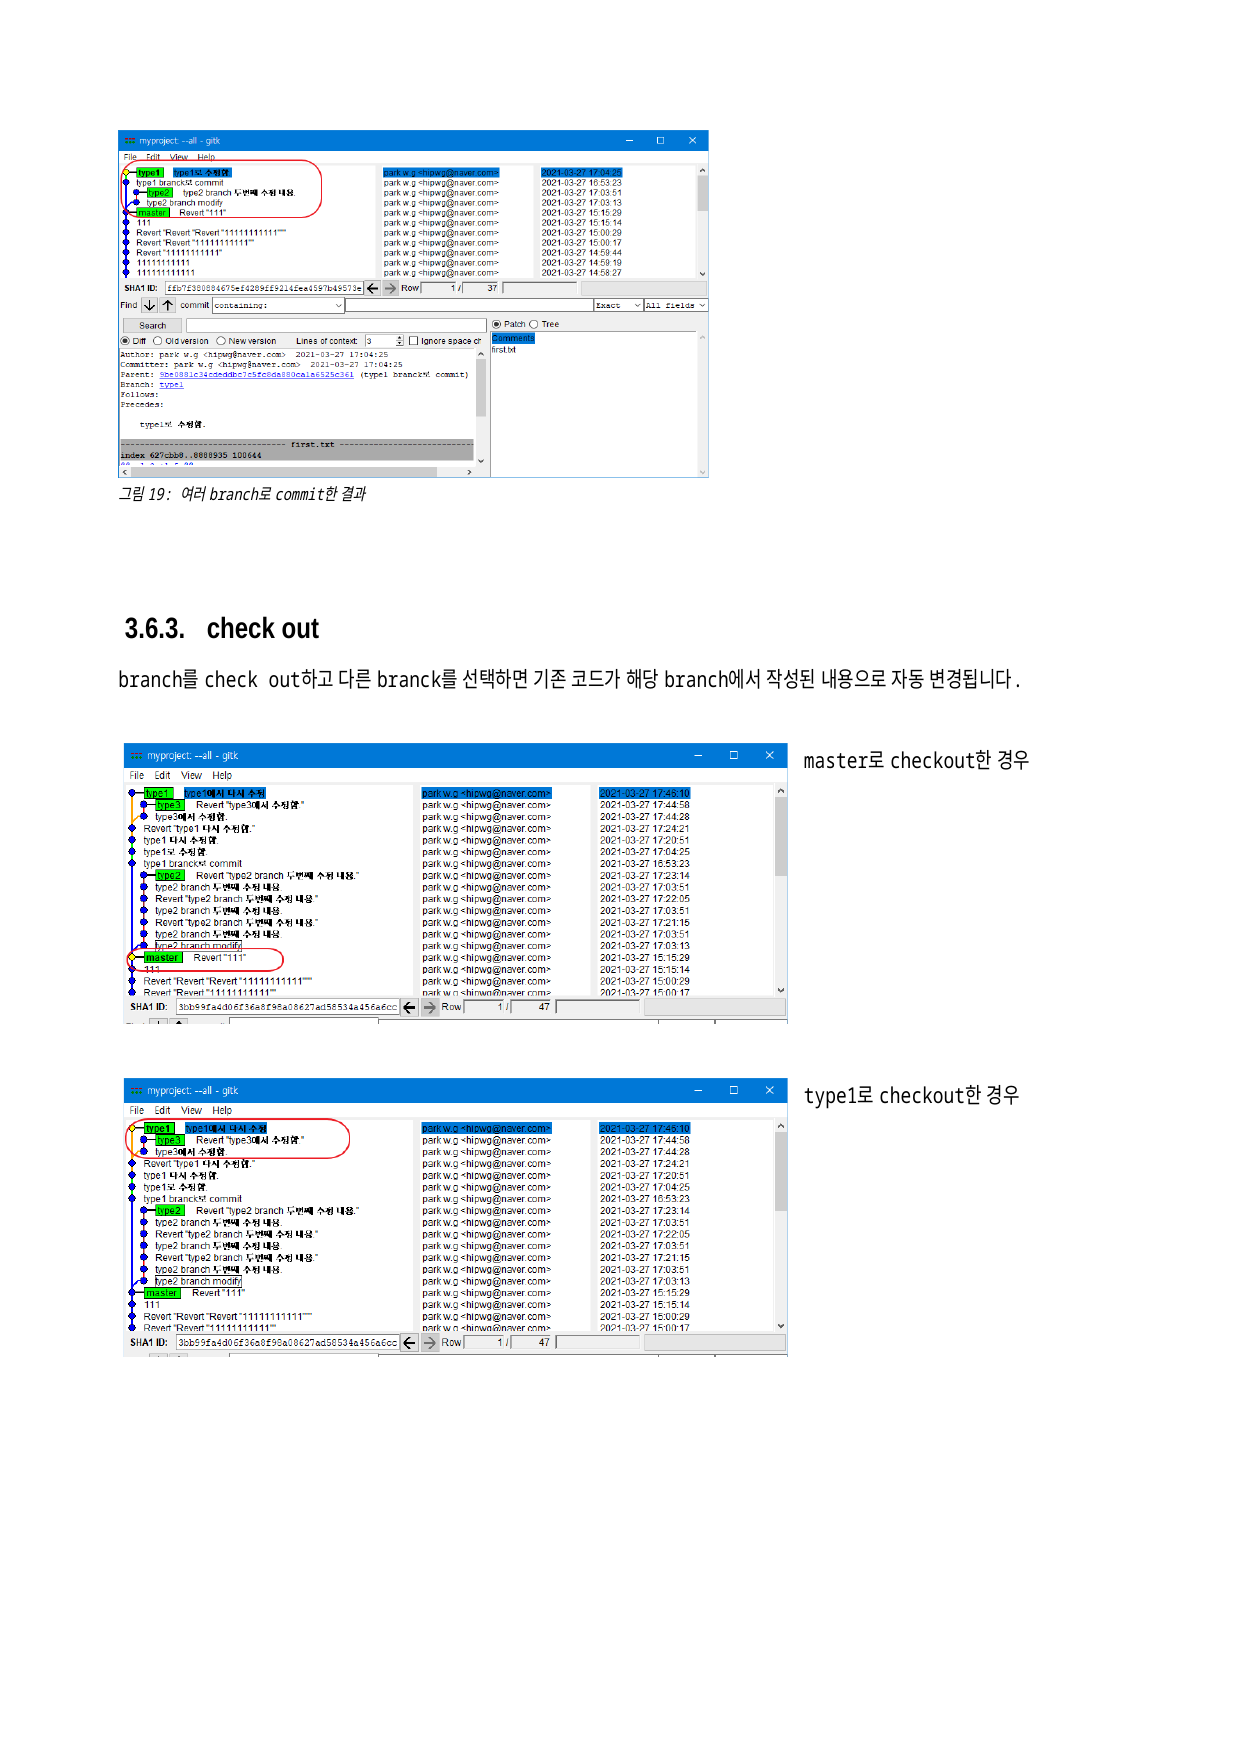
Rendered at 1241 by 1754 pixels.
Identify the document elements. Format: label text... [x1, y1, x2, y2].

table_header [118, 733, 793, 1068]
table_cell type1로 checkout한 경우 [793, 1068, 1123, 1396]
text branch를 check out하고 다른 branck를 선택하면 기존 코드가 해당 branch에서 작성된 내용으로 자동 변경됩니다. [118, 662, 1122, 694]
table_header master로 checkout한 경우 [793, 733, 1123, 1068]
picture [118, 130, 709, 478]
text 그림 19: 여러 branch로 commit한 결과 [118, 478, 709, 506]
table_cell [118, 1068, 793, 1396]
picture [123, 1078, 788, 1357]
picture [123, 743, 788, 1024]
subtitle check out [118, 611, 1122, 645]
